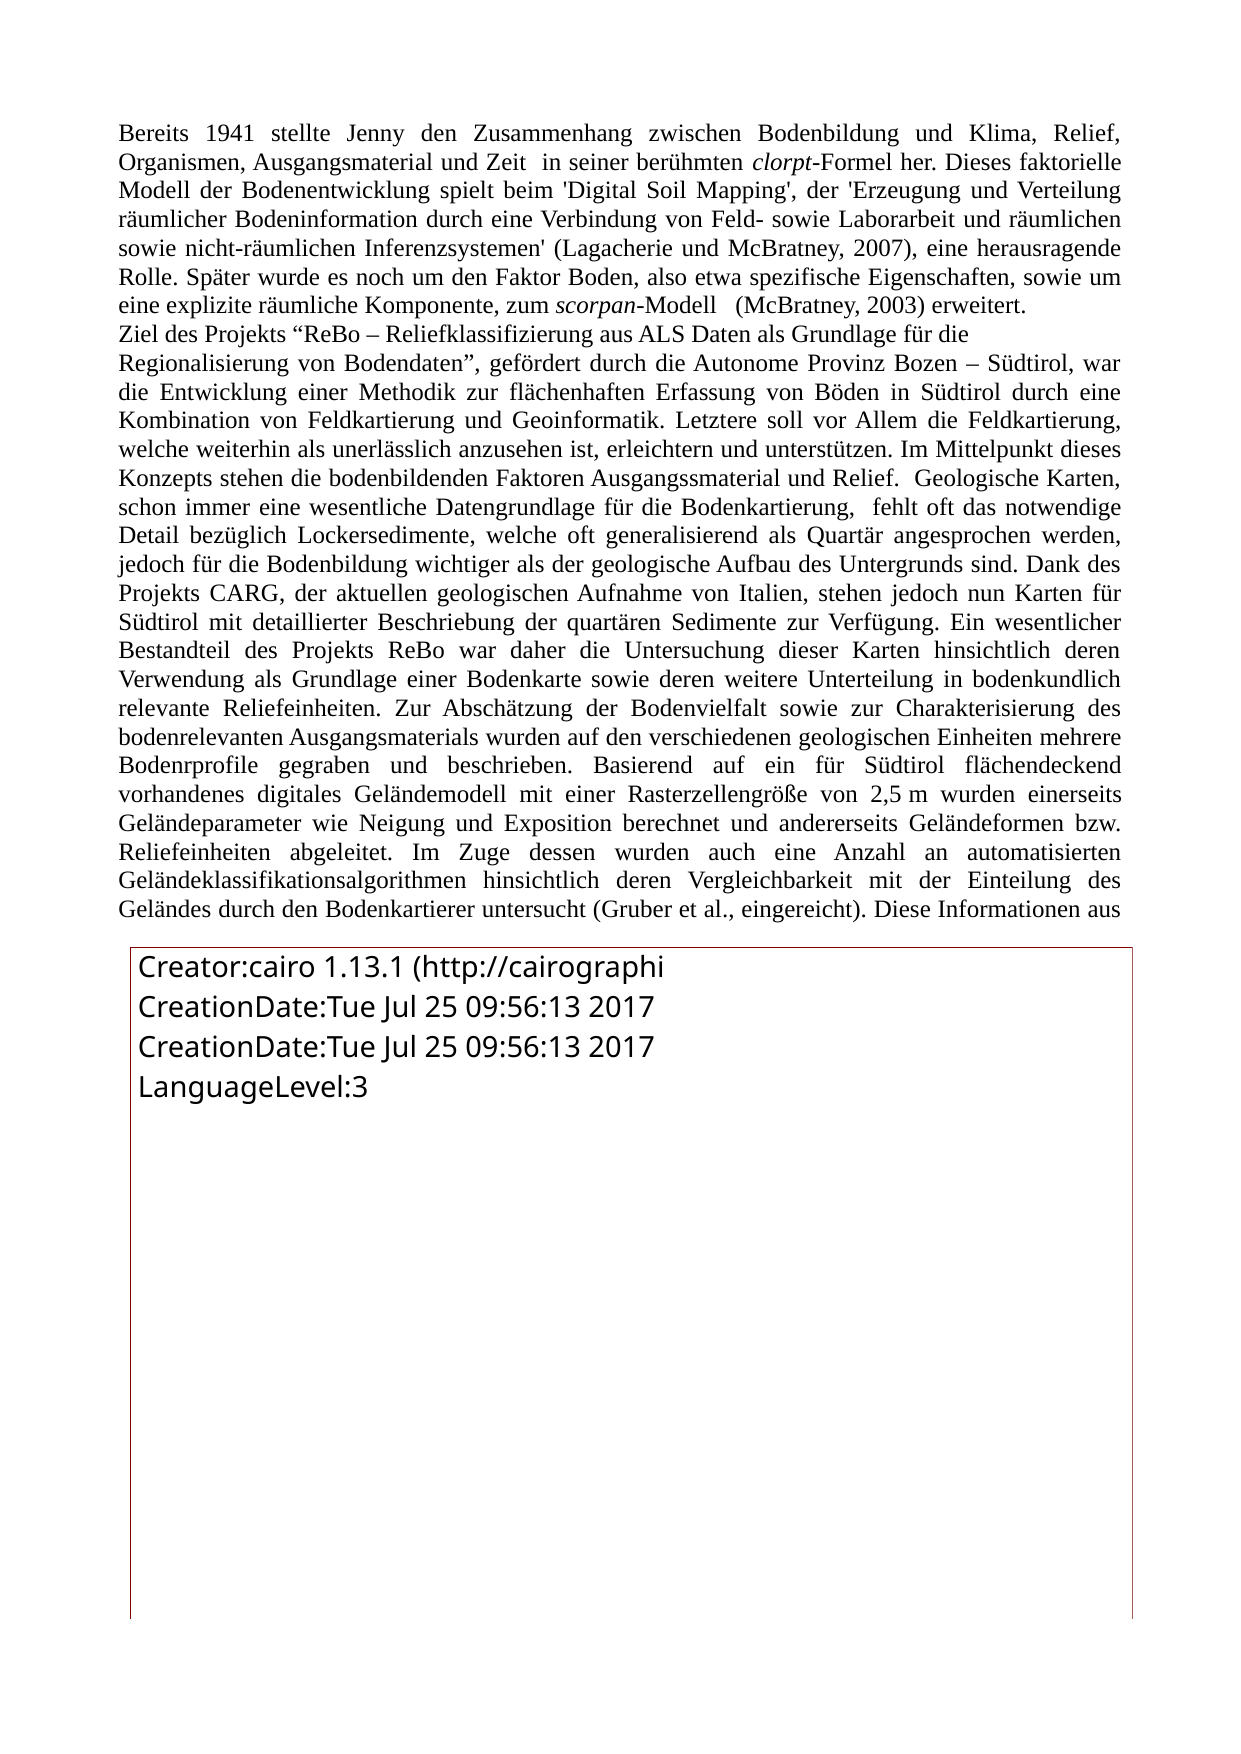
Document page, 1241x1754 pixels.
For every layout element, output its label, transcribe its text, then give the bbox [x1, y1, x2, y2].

text Bereits 1941 stellte Jenny den Zusammenhang zwischen Bodenbildung und Klima, Relief, Organismen, Ausgangsmaterial und Zeit in seiner berühmten clorpt-Formel her. Dieses faktorielle Modell der Bodenentwicklung spielt beim 'Digital Soil Mapping', der 'Erzeugung und Verteilung räumlicher Bodeninformation durch eine Verbindung von Feld- sowie Laborarbeit und räumlichen sowie nicht-räumlichen Inferenzsystemen' (Lagacherie und McBratney, 2007), eine herausragende Rolle. Später wurde es noch um den Faktor Boden, also etwa spezifische Eigenschaften, sowie um eine explizite räumliche Komponente, zum scorpan-Modell (McBratney, 2003) erweitert. [118, 118, 1122, 319]
text Regionalisierung von Bodendaten”, gefördert durch die Autonome Provinz Bozen – Südtirol, war die Entwicklung einer Methodik zur flächenhaften Erfassung von Böden in Südtirol durch eine Kombination von Feldkartierung und Geoinformatik. Letztere soll vor Allem die Feldkartierung, welche weiterhin als unerlässlich anzusehen ist, erleichtern und unterstützen. Im Mittelpunkt dieses Konzepts stehen die bodenbildenden Faktoren Ausgangssmaterial und Relief. Geologische Karten, schon immer eine wesentliche Datengrundlage für die Bodenkartierung, fehlt oft das notwendige Detail bezüglich Lockersedimente, welche oft generalisierend als Quartär angesprochen werden, jedoch für die Bodenbildung wichtiger als der geologische Aufbau des Untergrunds sind. Dank des Projekts CARG, der aktuellen geologischen Aufnahme von Italien, stehen jedoch nun Karten für Südtirol mit detaillierter Beschriebung der quartären Sedimente zur Verfügung. Ein wesentlicher Bestandteil des Projekts ReBo war daher die Untersuchung dieser Karten hinsichtlich deren Verwendung als Grundlage einer Bodenkarte sowie deren weitere Unterteilung in bodenkundlich relevante Reliefeinheiten. Zur Abschätzung der Bodenvielfalt sowie zur Charakterisierung des bodenrelevanten Ausgangsmaterials wurden auf den verschiedenen geologischen Einheiten mehrere Bodenrprofile gegraben und beschrieben. Basierend auf ein für Südtirol flächendeckend vorhandenes digitales Geländemodell mit einer Rasterzellengröße von 2,5 m wurden einerseits Geländeparameter wie Neigung und Exposition berechnet und andererseits Geländeformen bzw. Reliefeinheiten abgeleitet. Im Zuge dessen wurden auch eine Anzahl an automatisierten Geländeklassifikationsalgorithmen hinsichtlich deren Vergleichbarkeit mit der Einteilung des Geländes durch den Bodenkartierer untersucht (Gruber et al., eingereicht). Diese Informationen aus [118, 348, 1122, 923]
text Ziel des Projekts “ReBo – Reliefklassifizierung aus ALS Daten als Grundlage für die [118, 319, 1122, 348]
